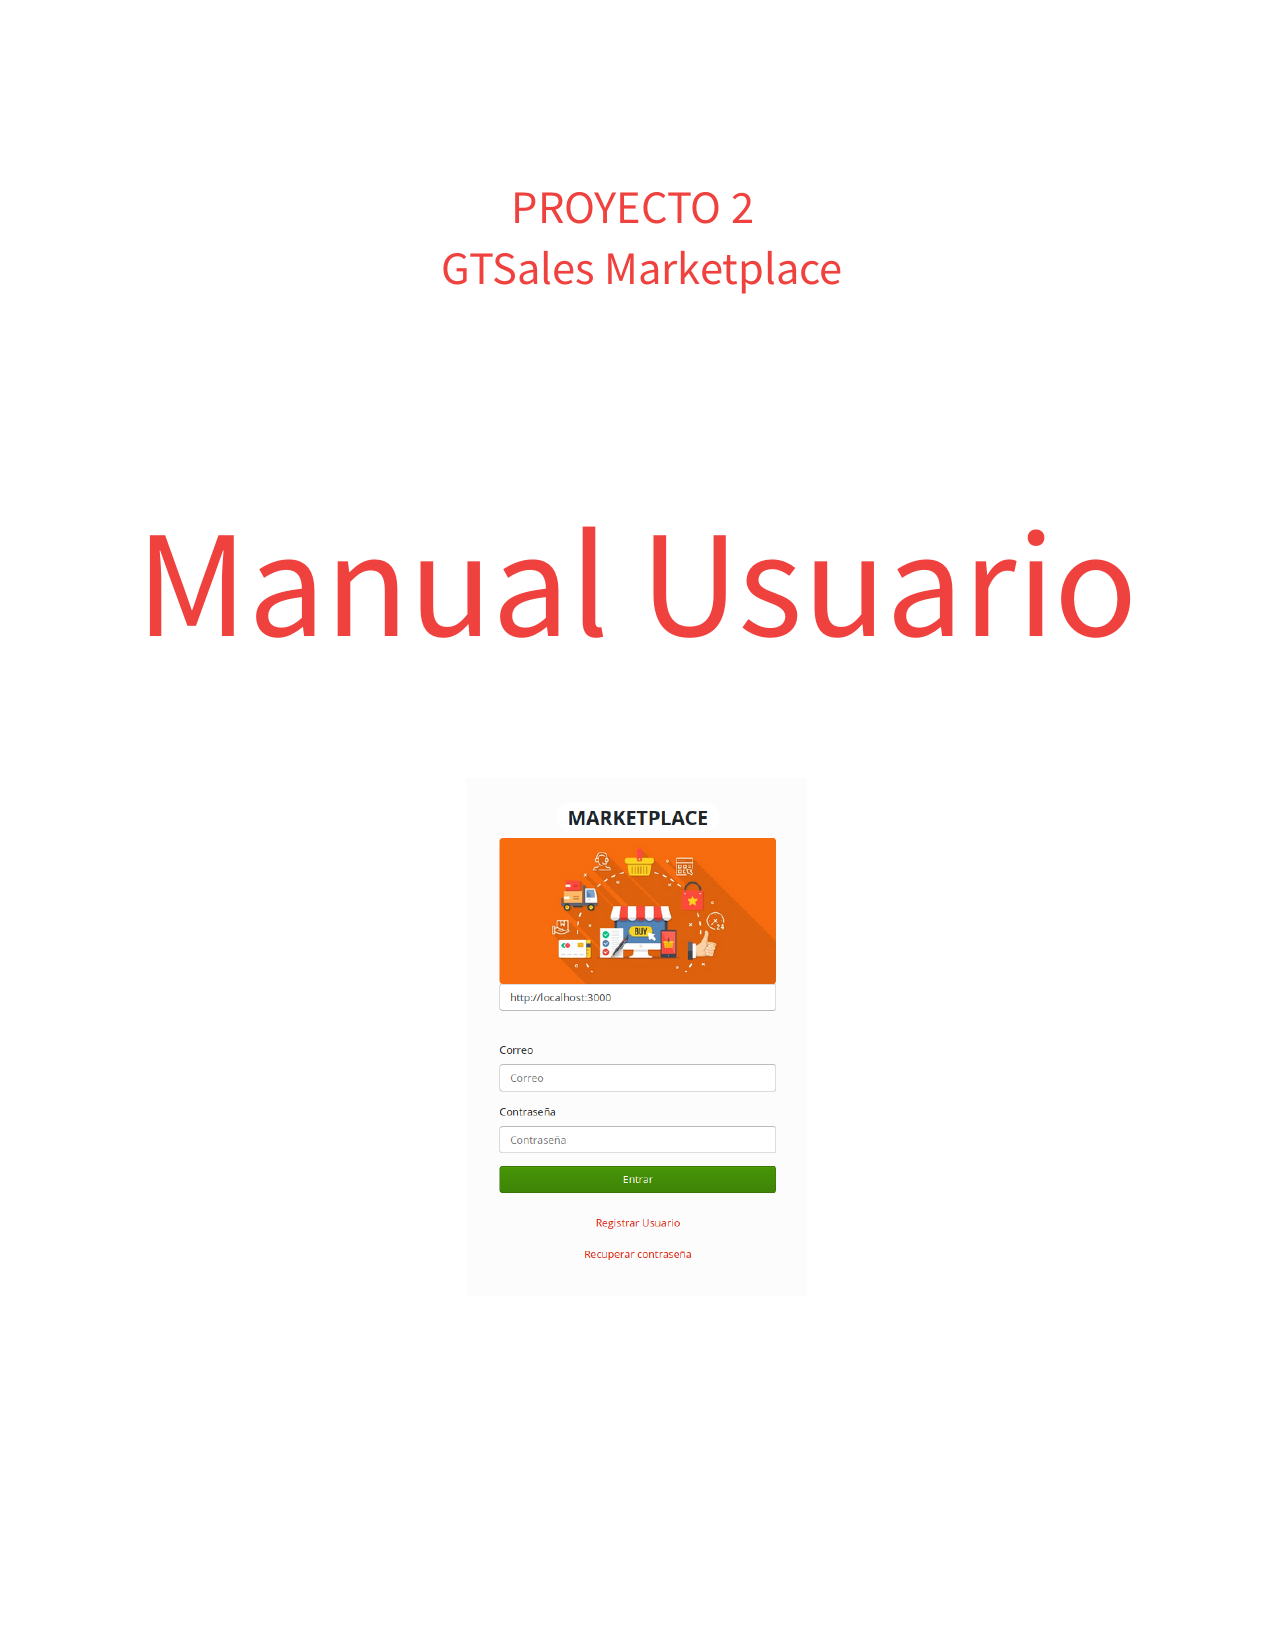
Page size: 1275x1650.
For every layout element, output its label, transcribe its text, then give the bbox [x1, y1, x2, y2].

text Manual Usuario [118, 477, 1157, 676]
text GTSales Marketplace [118, 236, 1157, 296]
picture [466, 778, 808, 1296]
text PROYECTO 2 [118, 176, 1157, 236]
